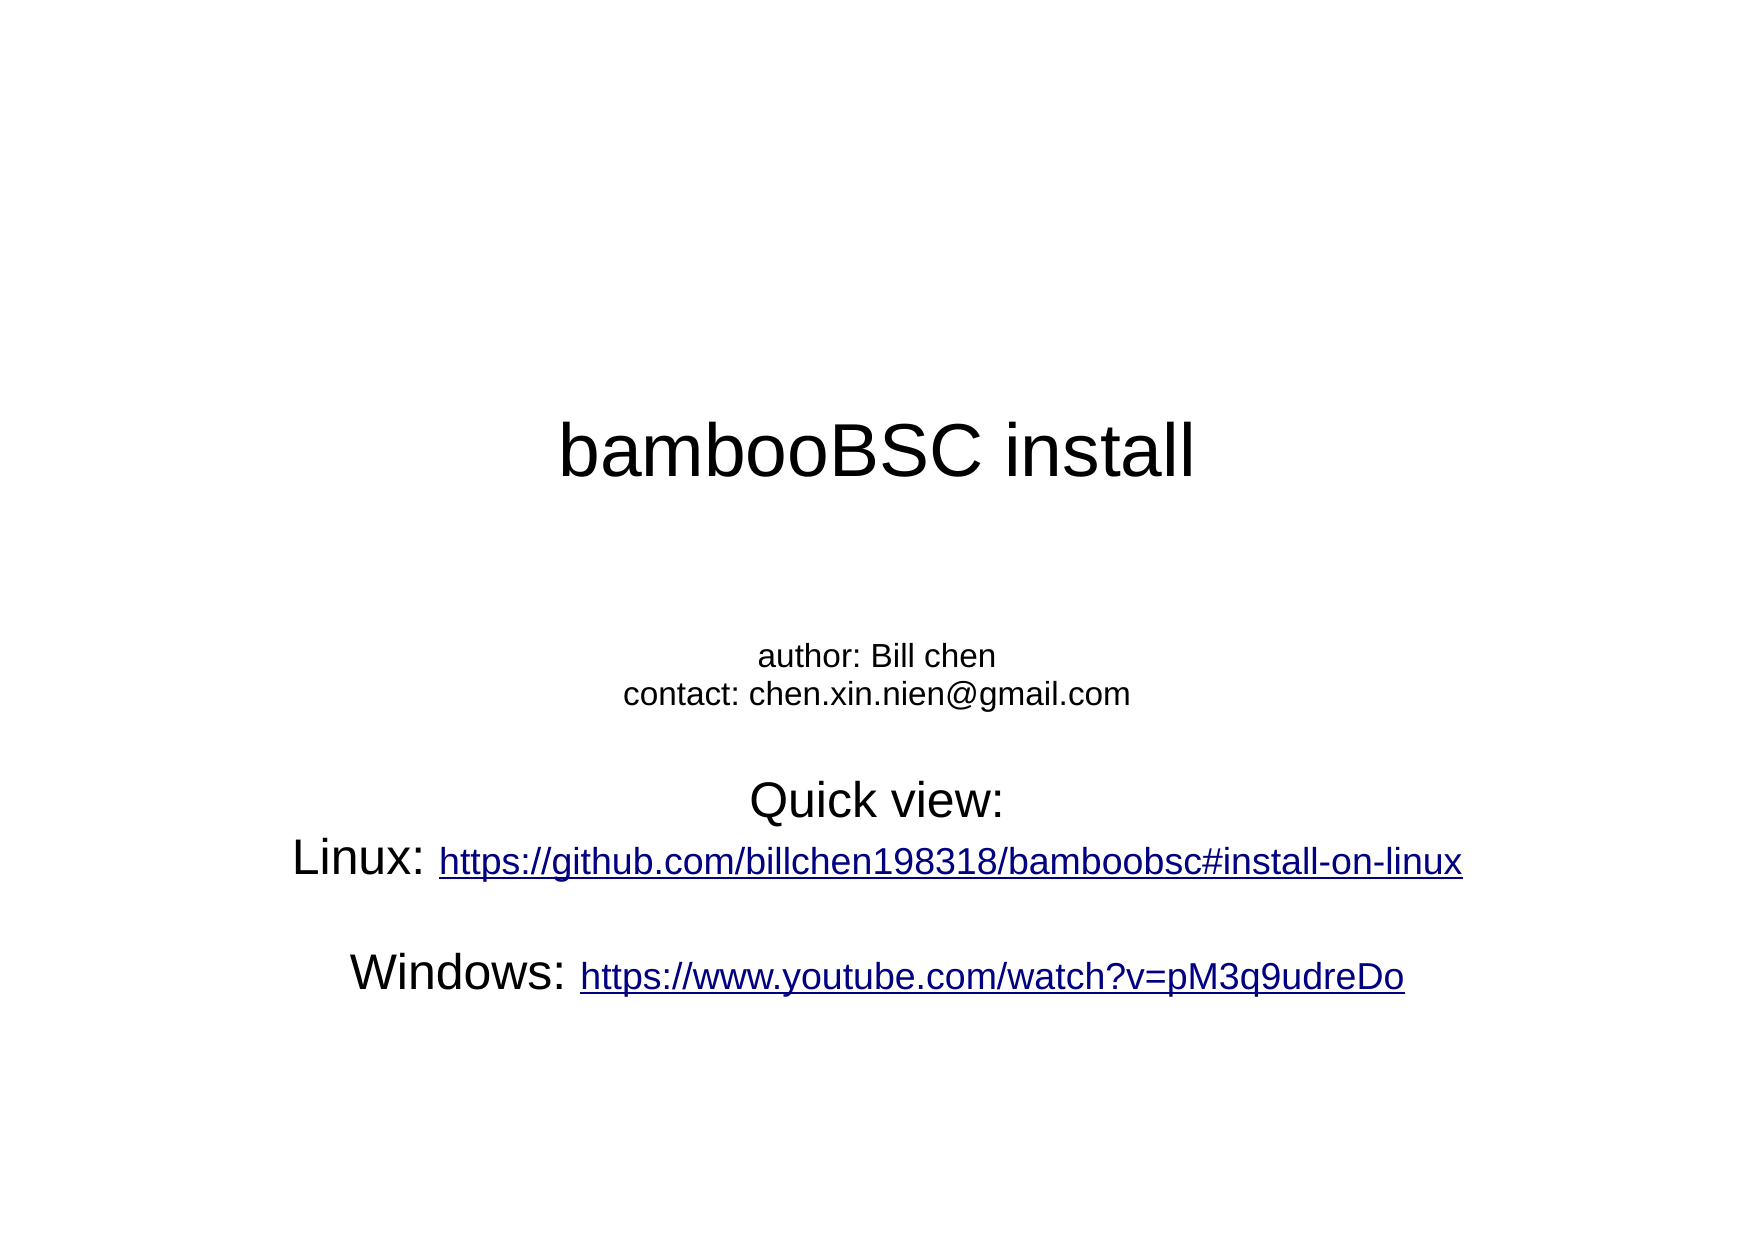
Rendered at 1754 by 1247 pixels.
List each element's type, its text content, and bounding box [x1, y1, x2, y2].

text Windows: https://www.youtube.com/watch?v=pM3q9udreDo [118, 942, 1636, 1000]
text Quick view: [118, 770, 1636, 827]
text Linux: https://github.com/billchen198318/bamboobsc#install-on-linux [118, 827, 1636, 885]
text author: Bill chen [118, 636, 1636, 674]
text bambooBSC install [118, 406, 1636, 492]
text contact: chen.xin.nien@gmail.com [118, 674, 1636, 712]
